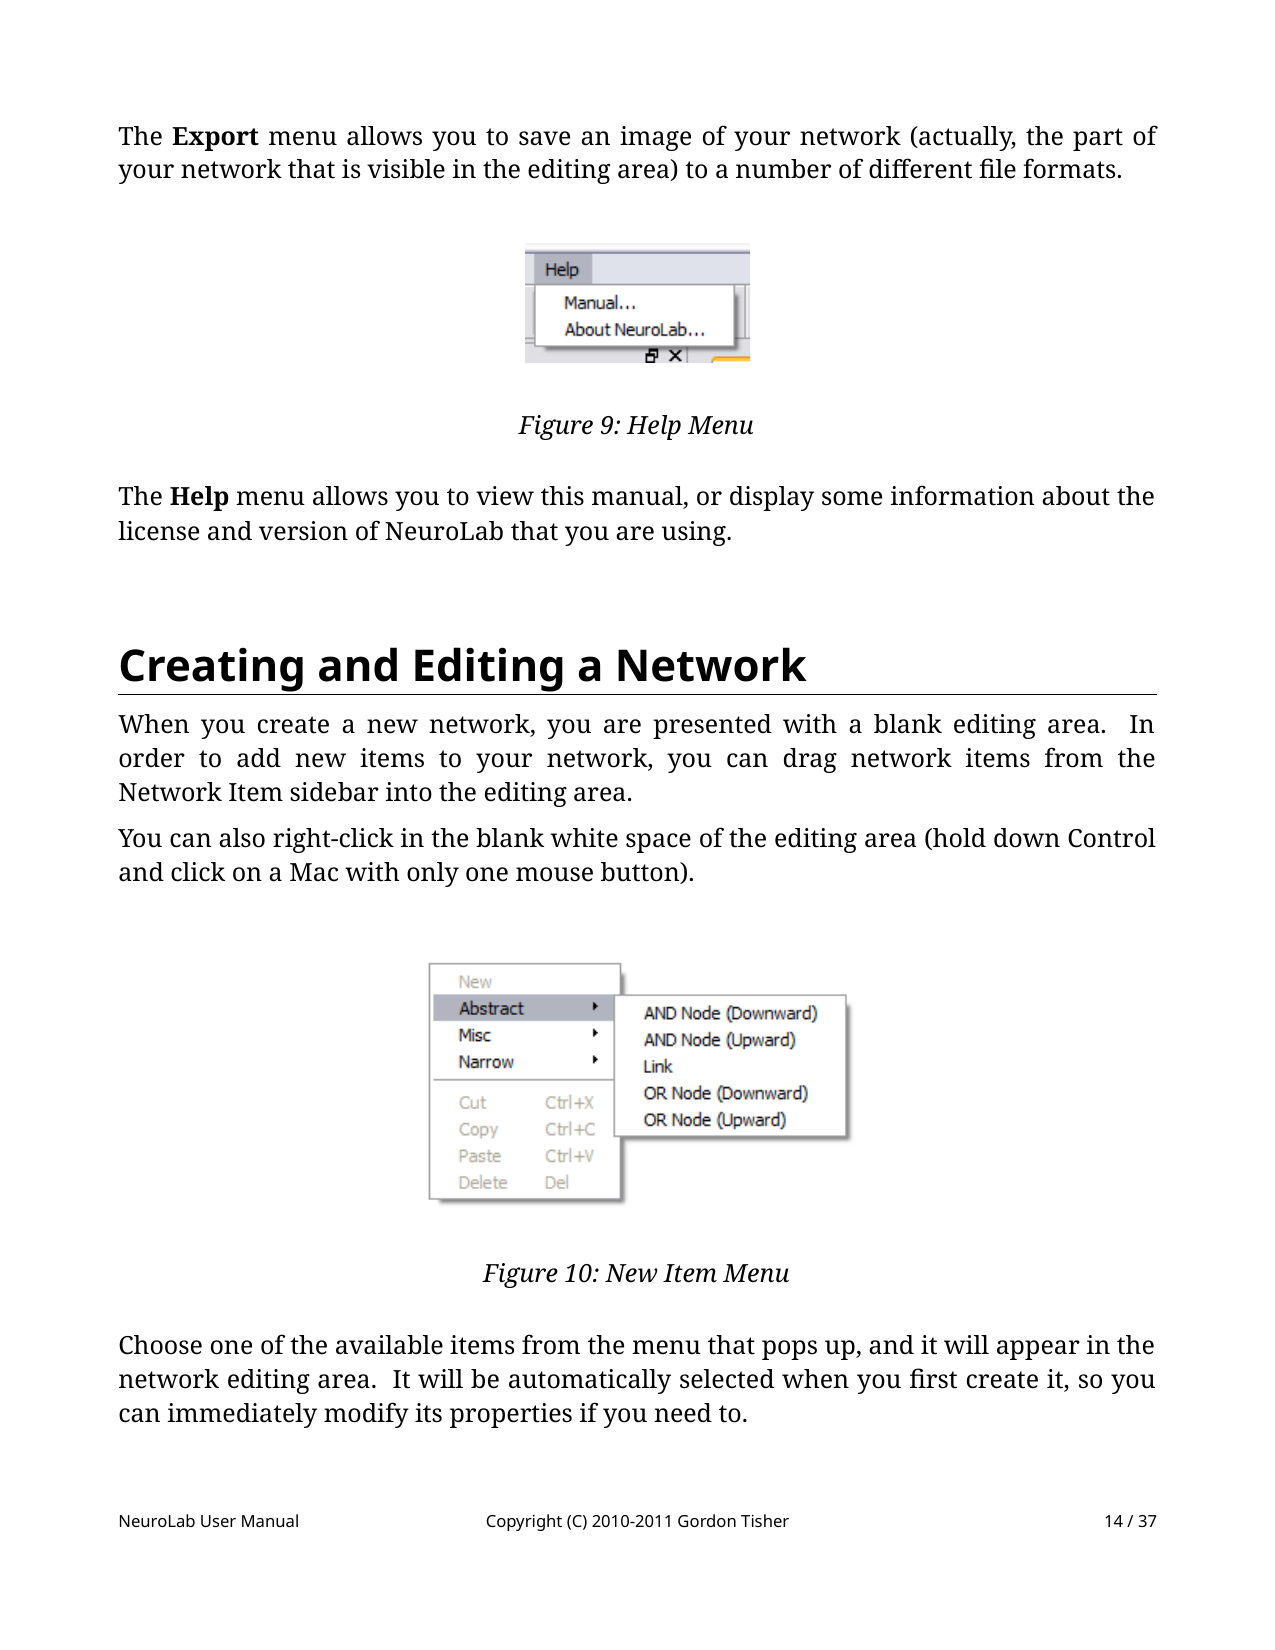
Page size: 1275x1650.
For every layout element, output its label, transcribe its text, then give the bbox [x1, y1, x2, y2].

text Figure 9: Help Menu [118, 236, 1157, 442]
text You can also right-click in the blank white space of the editing area (hold down Control and click on a Mac with only one mouse button). [118, 821, 1157, 889]
text When you create a new network, you are presented with a blank editing area. In order to add new items to your network, you can drag network items from the Network Item sidebar into the editing area. [118, 706, 1157, 808]
picture [418, 946, 858, 1211]
picture [525, 243, 750, 363]
text The Export menu allows you to save an image of your network (actually, the part of your network that is visible in the editing area) to a number of different file formats. [118, 118, 1157, 186]
text Figure 10: New Item Menu [118, 939, 1157, 1290]
subtitle Creating and Editing a Network [118, 635, 1157, 694]
text Choose one of the available items from the menu that pops up, and it will appear in the network editing area. It will be automatically selected when you first create it, so you can immediately modify its properties if you need to. [118, 1327, 1157, 1429]
text The Help menu allows you to view this manual, or display some information about the license and version of NeuroLab that you are using. [118, 479, 1157, 547]
